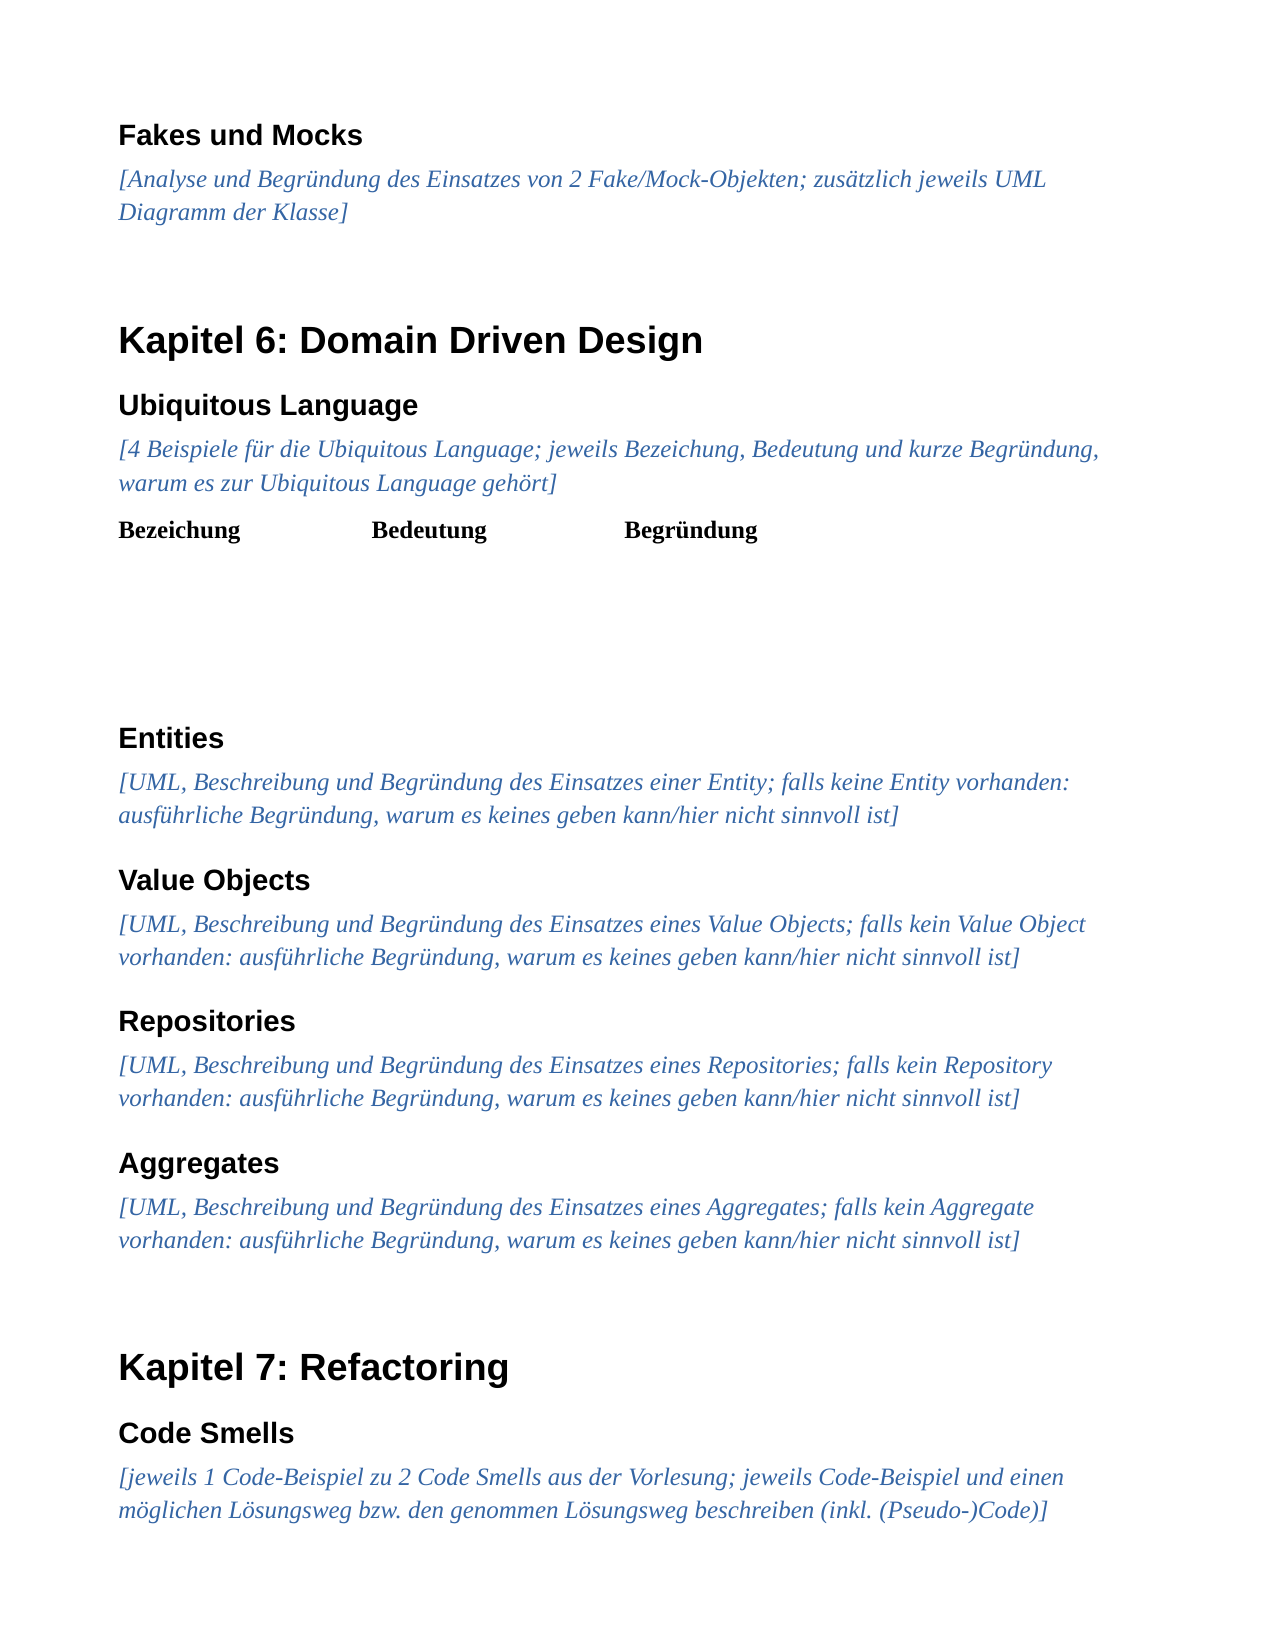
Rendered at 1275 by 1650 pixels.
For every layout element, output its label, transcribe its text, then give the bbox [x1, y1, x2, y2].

table_cell [118, 573, 371, 601]
table_cell [371, 544, 624, 573]
subtitle Kapitel 7: Refactoring [118, 1345, 1157, 1389]
subtitle Ubiquitous Language [118, 388, 1157, 422]
table_cell [371, 573, 624, 601]
subtitle Fakes und Mocks [118, 118, 1157, 152]
subtitle Value Objects [118, 863, 1157, 896]
text [UML, Beschreibung und Begründung des Einsatzes einer Entity; falls keine Entity vorhanden: ausführliche Begründung, warum es keines geben kann/hier nicht sinnvoll ist] [118, 767, 1157, 829]
subtitle Entities [118, 721, 1157, 755]
text [UML, Beschreibung und Begründung des Einsatzes eines Value Objects; falls kein Value Object vorhanden: ausführliche Begründung, warum es keines geben kann/hier nicht sinnvoll ist] [118, 909, 1157, 971]
table_cell [371, 630, 624, 659]
table_cell [118, 630, 371, 659]
table_cell [624, 573, 1157, 601]
table_header Begründung [624, 515, 1157, 544]
table_cell [624, 544, 1157, 573]
text [4 Beispiele für die Ubiquitous Language; jeweils Bezeichung, Bedeutung und kurze Begründung, warum es zur Ubiquitous Language gehört] [118, 434, 1157, 496]
table_header Bezeichung [118, 515, 371, 544]
table_cell [118, 544, 371, 573]
table_cell [624, 630, 1157, 659]
text [jeweils 1 Code-Beispiel zu 2 Code Smells aus der Vorlesung; jeweils Code-Beispiel und einen möglichen Lösungsweg bzw. den genommen Lösungsweg beschreiben (inkl. (Pseudo-)Code)] [118, 1462, 1157, 1524]
table_cell [624, 601, 1157, 630]
table_cell [118, 601, 371, 630]
text [UML, Beschreibung und Begründung des Einsatzes eines Aggregates; falls kein Aggregate vorhanden: ausführliche Begründung, warum es keines geben kann/hier nicht sinnvoll ist] [118, 1192, 1157, 1253]
subtitle Kapitel 6: Domain Driven Design [118, 318, 1157, 361]
table_cell [371, 601, 624, 630]
text [Analyse und Begründung des Einsatzes von 2 Fake/Mock-Objekten; zusätzlich jeweils UML Diagramm der Klasse] [118, 164, 1157, 226]
subtitle Repositories [118, 1004, 1157, 1038]
text [UML, Beschreibung und Begründung des Einsatzes eines Repositories; falls kein Repository vorhanden: ausführliche Begründung, warum es keines geben kann/hier nicht sinnvoll ist] [118, 1050, 1157, 1112]
subtitle Aggregates [118, 1146, 1157, 1179]
subtitle Code Smells [118, 1416, 1157, 1449]
table_header Bedeutung [371, 515, 624, 544]
